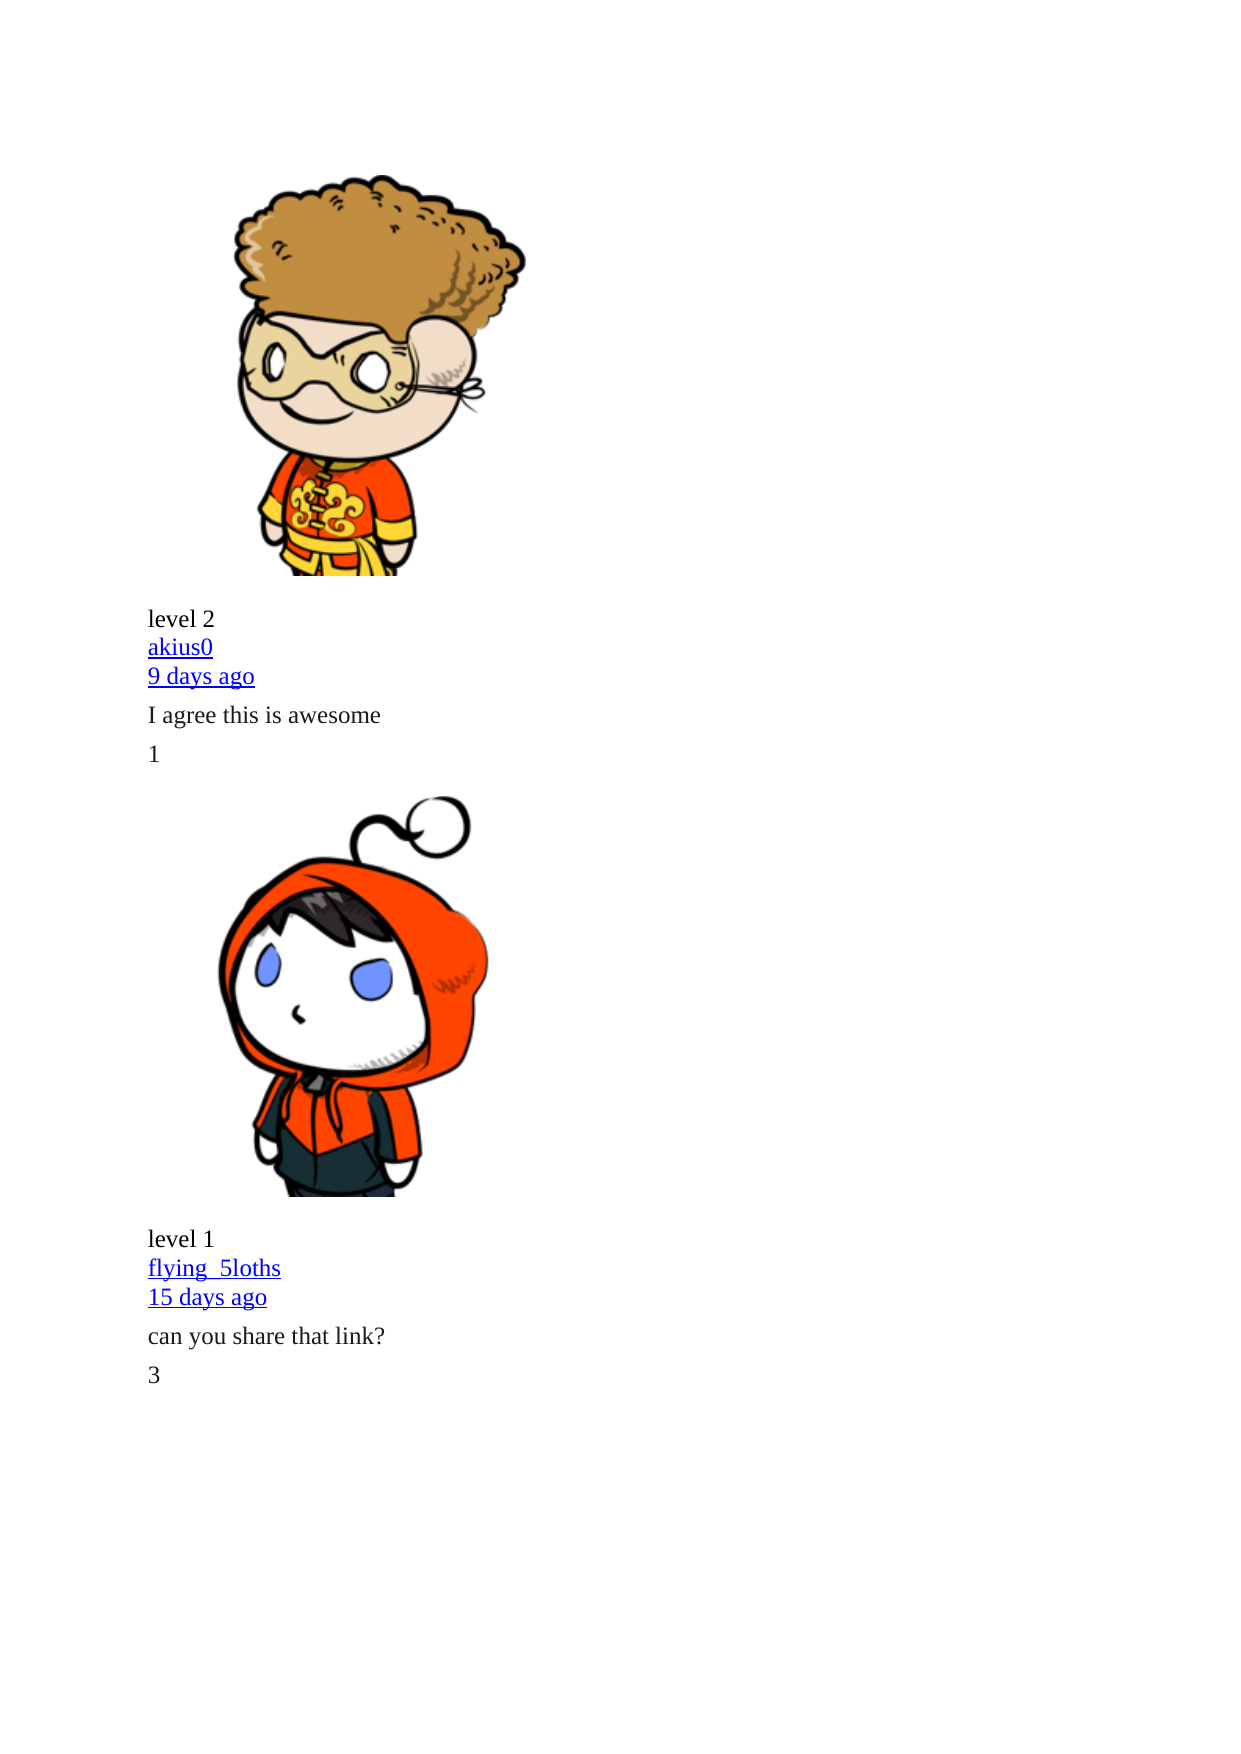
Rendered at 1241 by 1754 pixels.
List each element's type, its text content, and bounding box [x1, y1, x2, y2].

text 9 days ago [148, 661, 1093, 690]
text 3 [148, 1360, 1093, 1389]
text akius0 [148, 632, 1093, 661]
text 15 days ago [148, 1282, 1093, 1311]
text I agree this is awesome [148, 700, 1093, 729]
text can you share that link? [148, 1321, 1093, 1350]
text level 1 [148, 1224, 1093, 1253]
text flying_5loths [148, 1253, 1093, 1282]
text 1 [148, 739, 1093, 768]
text level 2 [148, 604, 1093, 632]
